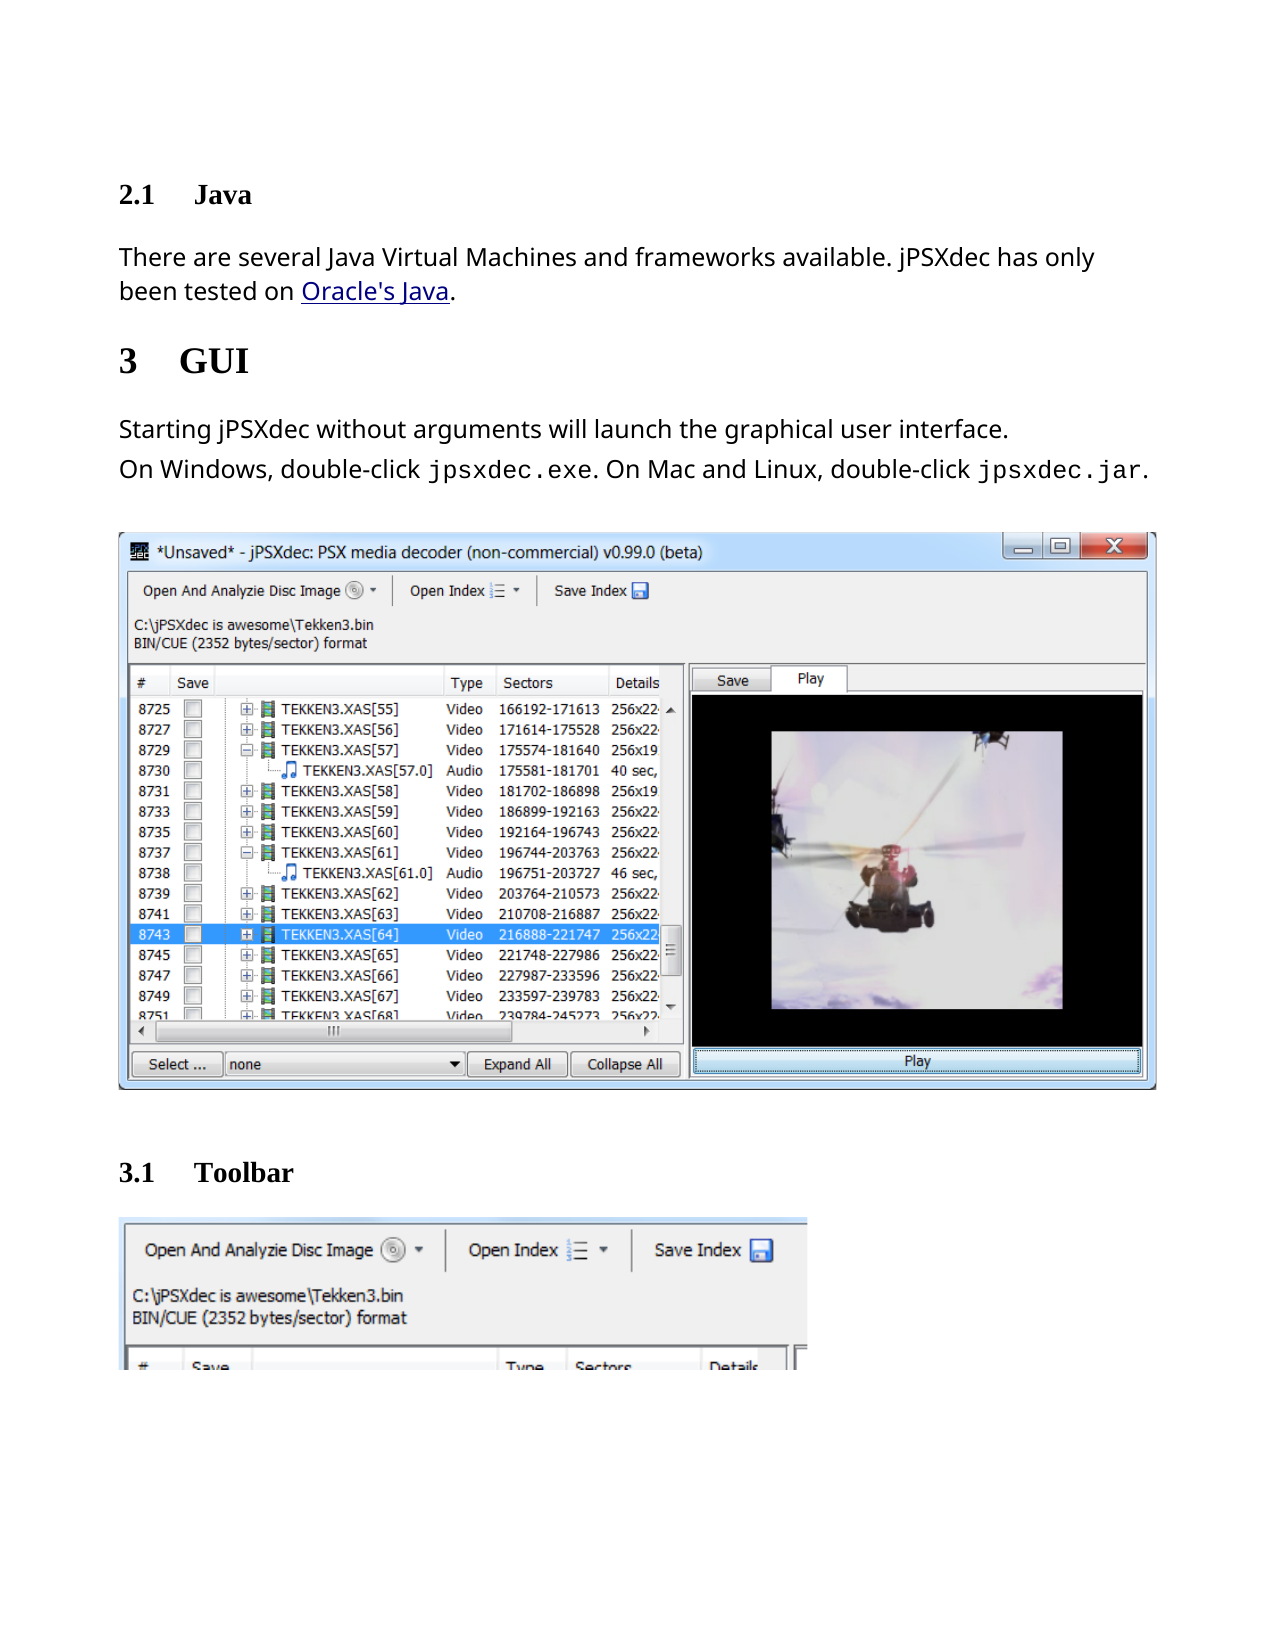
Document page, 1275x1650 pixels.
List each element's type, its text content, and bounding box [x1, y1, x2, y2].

text Starting jPSXdec without arguments will launch the graphical user interface. [118, 412, 1156, 446]
picture [118, 532, 1157, 1090]
subtitle GUI [118, 339, 1156, 382]
subtitle Toolbar [118, 1155, 1156, 1188]
subtitle Java [118, 177, 1156, 210]
picture [118, 1217, 808, 1370]
text There are several Java Virtual Machines and frameworks available. jPSXdec has only been tested on Oracle's Java. [118, 240, 1156, 308]
text On Windows, double-click jpsxdec.exe. On Mac and Linux, double-click jpsxdec.jar. [118, 452, 1156, 486]
